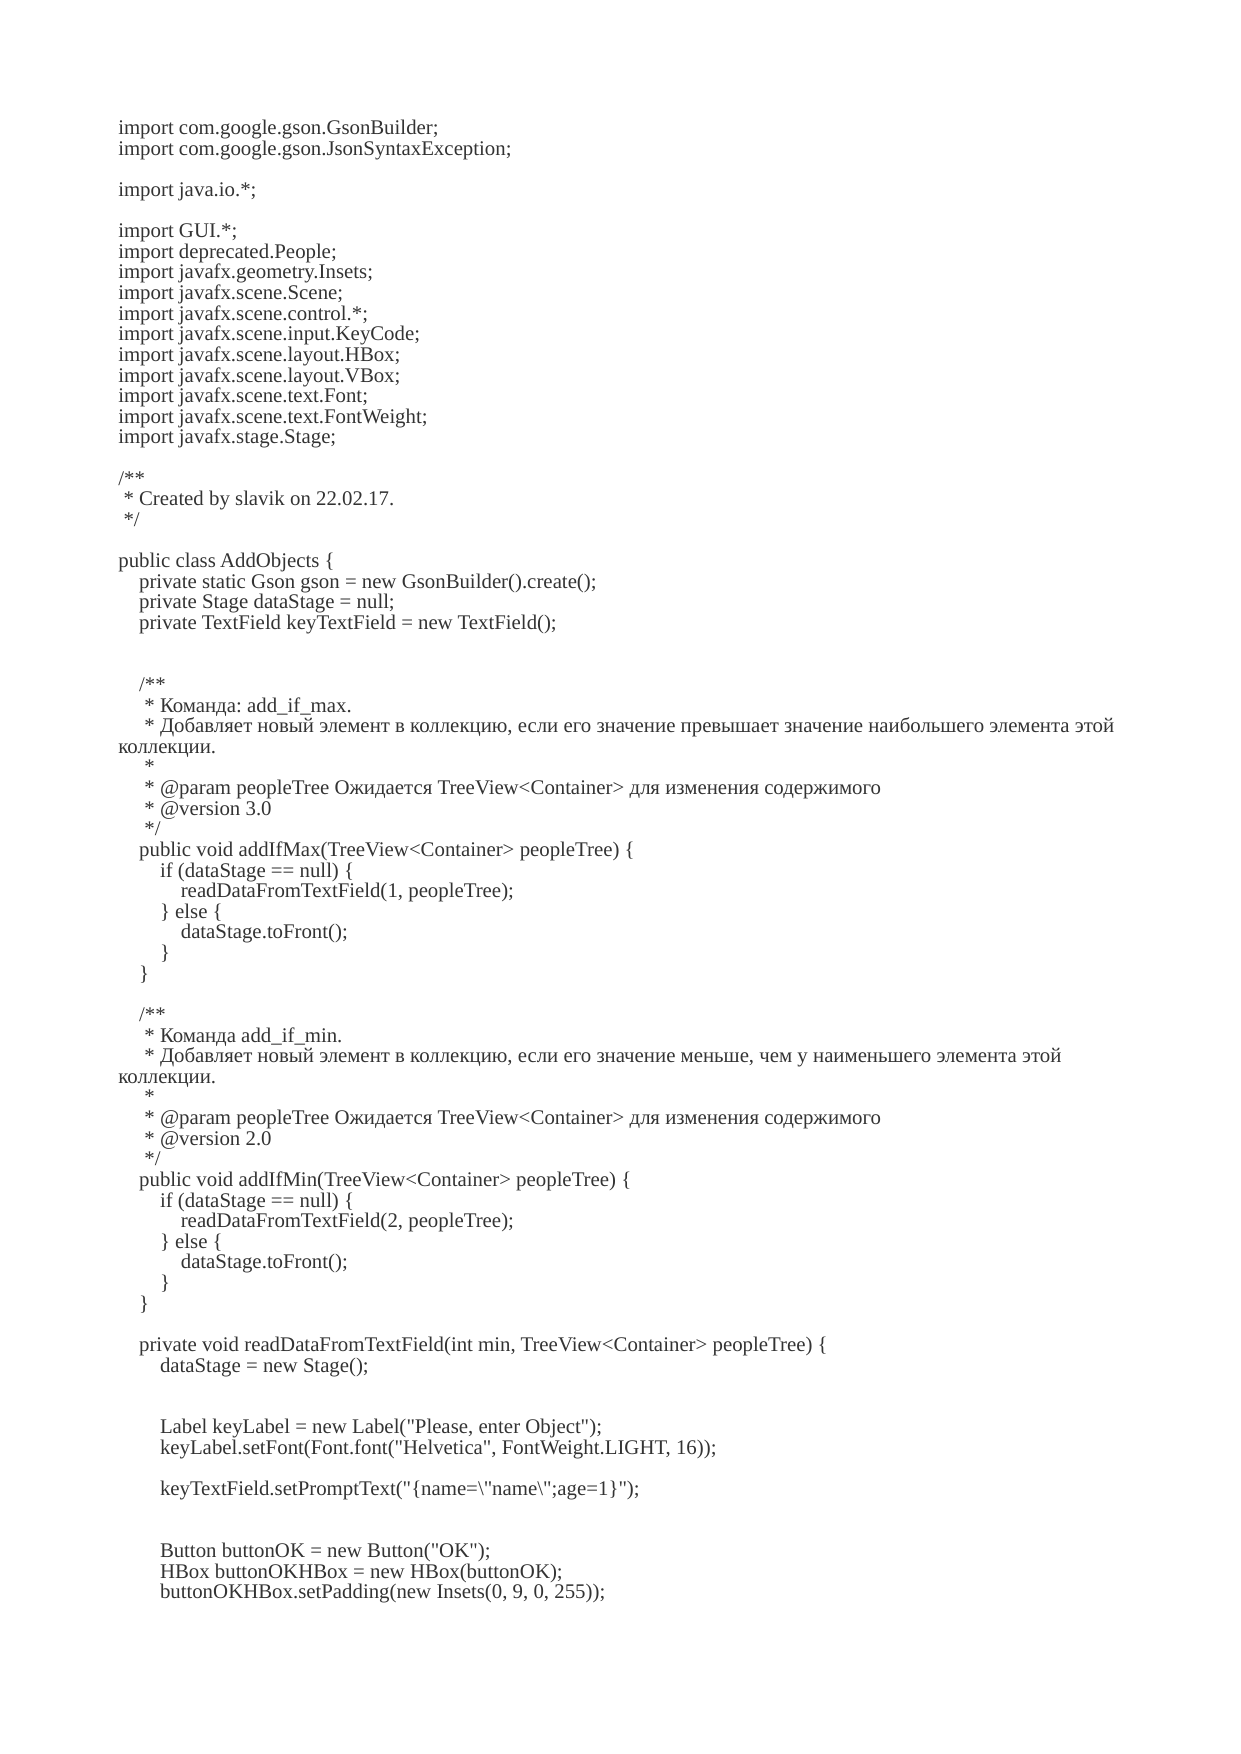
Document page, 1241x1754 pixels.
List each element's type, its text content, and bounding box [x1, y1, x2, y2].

text * Команда add_if_min. [118, 1026, 1122, 1046]
text } else { [118, 1232, 1122, 1252]
text if (dataStage == null) { [118, 861, 1122, 881]
text readDataFromTextField(1, peopleTree); [118, 881, 1122, 902]
text import javafx.scene.layout.VBox; [118, 366, 1122, 386]
text buttonOKHBox.setPadding(new Insets(0, 9, 0, 255)); [118, 1582, 1122, 1603]
text * Команда: add_if_max. [118, 696, 1122, 716]
text dataStage = new Stage(); [118, 1356, 1122, 1376]
text /** [118, 1005, 1122, 1026]
text public void addIfMin(TreeView<Container> peopleTree) { [118, 1170, 1122, 1191]
text */ [118, 1149, 1122, 1170]
text * @param peopleTree Ожидается TreeView<Container> для изменения содержимого [118, 1108, 1122, 1129]
text } [118, 1273, 1122, 1294]
text import com.google.gson.GsonBuilder; [118, 118, 1122, 139]
text private TextField keyTextField = new TextField(); [118, 613, 1122, 634]
text * @version 3.0 [118, 799, 1122, 819]
text keyTextField.setPromptText("{name=\"name\";age=1}"); [118, 1479, 1122, 1500]
text } else { [118, 902, 1122, 922]
text */ [118, 510, 1122, 531]
text * @version 2.0 [118, 1129, 1122, 1149]
text import com.google.gson.JsonSyntaxException; [118, 139, 1122, 159]
text /** [118, 469, 1122, 489]
text * Добавляет новый элемент в коллекцию, если его значение меньше, чем у наименьшего элемента этой коллекции. [118, 1046, 1122, 1087]
text public class AddObjects { [118, 551, 1122, 572]
text } [118, 943, 1122, 964]
text private void readDataFromTextField(int min, TreeView<Container> peopleTree) { [118, 1335, 1122, 1356]
text /** [118, 675, 1122, 696]
text import deprecated.People; [118, 242, 1122, 262]
text public void addIfMax(TreeView<Container> peopleTree) { [118, 840, 1122, 861]
text import javafx.scene.text.Font; [118, 386, 1122, 407]
text dataStage.toFront(); [118, 1252, 1122, 1273]
text dataStage.toFront(); [118, 922, 1122, 943]
text private static Gson gson = new GsonBuilder().create(); [118, 572, 1122, 592]
text Button buttonOK = new Button("OK"); [118, 1541, 1122, 1562]
text keyLabel.setFont(Font.font("Helvetica", FontWeight.LIGHT, 16)); [118, 1438, 1122, 1459]
text import GUI.*; [118, 221, 1122, 242]
text */ [118, 819, 1122, 840]
text import javafx.scene.control.*; [118, 304, 1122, 324]
text import javafx.stage.Stage; [118, 427, 1122, 448]
text if (dataStage == null) { [118, 1191, 1122, 1211]
text import java.io.*; [118, 180, 1122, 201]
text * Добавляет новый элемент в коллекцию, если его значение превышает значение наибольшего элемента этой коллекции. [118, 716, 1122, 757]
text * [118, 757, 1122, 778]
text } [118, 964, 1122, 984]
text import javafx.scene.input.KeyCode; [118, 324, 1122, 345]
text import javafx.scene.text.FontWeight; [118, 407, 1122, 427]
text } [118, 1294, 1122, 1314]
text * Created by slavik on 22.02.17. [118, 489, 1122, 510]
text readDataFromTextField(2, peopleTree); [118, 1211, 1122, 1232]
text * [118, 1087, 1122, 1108]
text * @param peopleTree Ожидается TreeView<Container> для изменения содержимого [118, 778, 1122, 799]
text import javafx.geometry.Insets; [118, 262, 1122, 283]
text HBox buttonOKHBox = new HBox(buttonOK); [118, 1562, 1122, 1582]
text import javafx.scene.Scene; [118, 283, 1122, 304]
text Label keyLabel = new Label("Please, enter Object"); [118, 1417, 1122, 1438]
text import javafx.scene.layout.HBox; [118, 345, 1122, 366]
text private Stage dataStage = null; [118, 592, 1122, 613]
